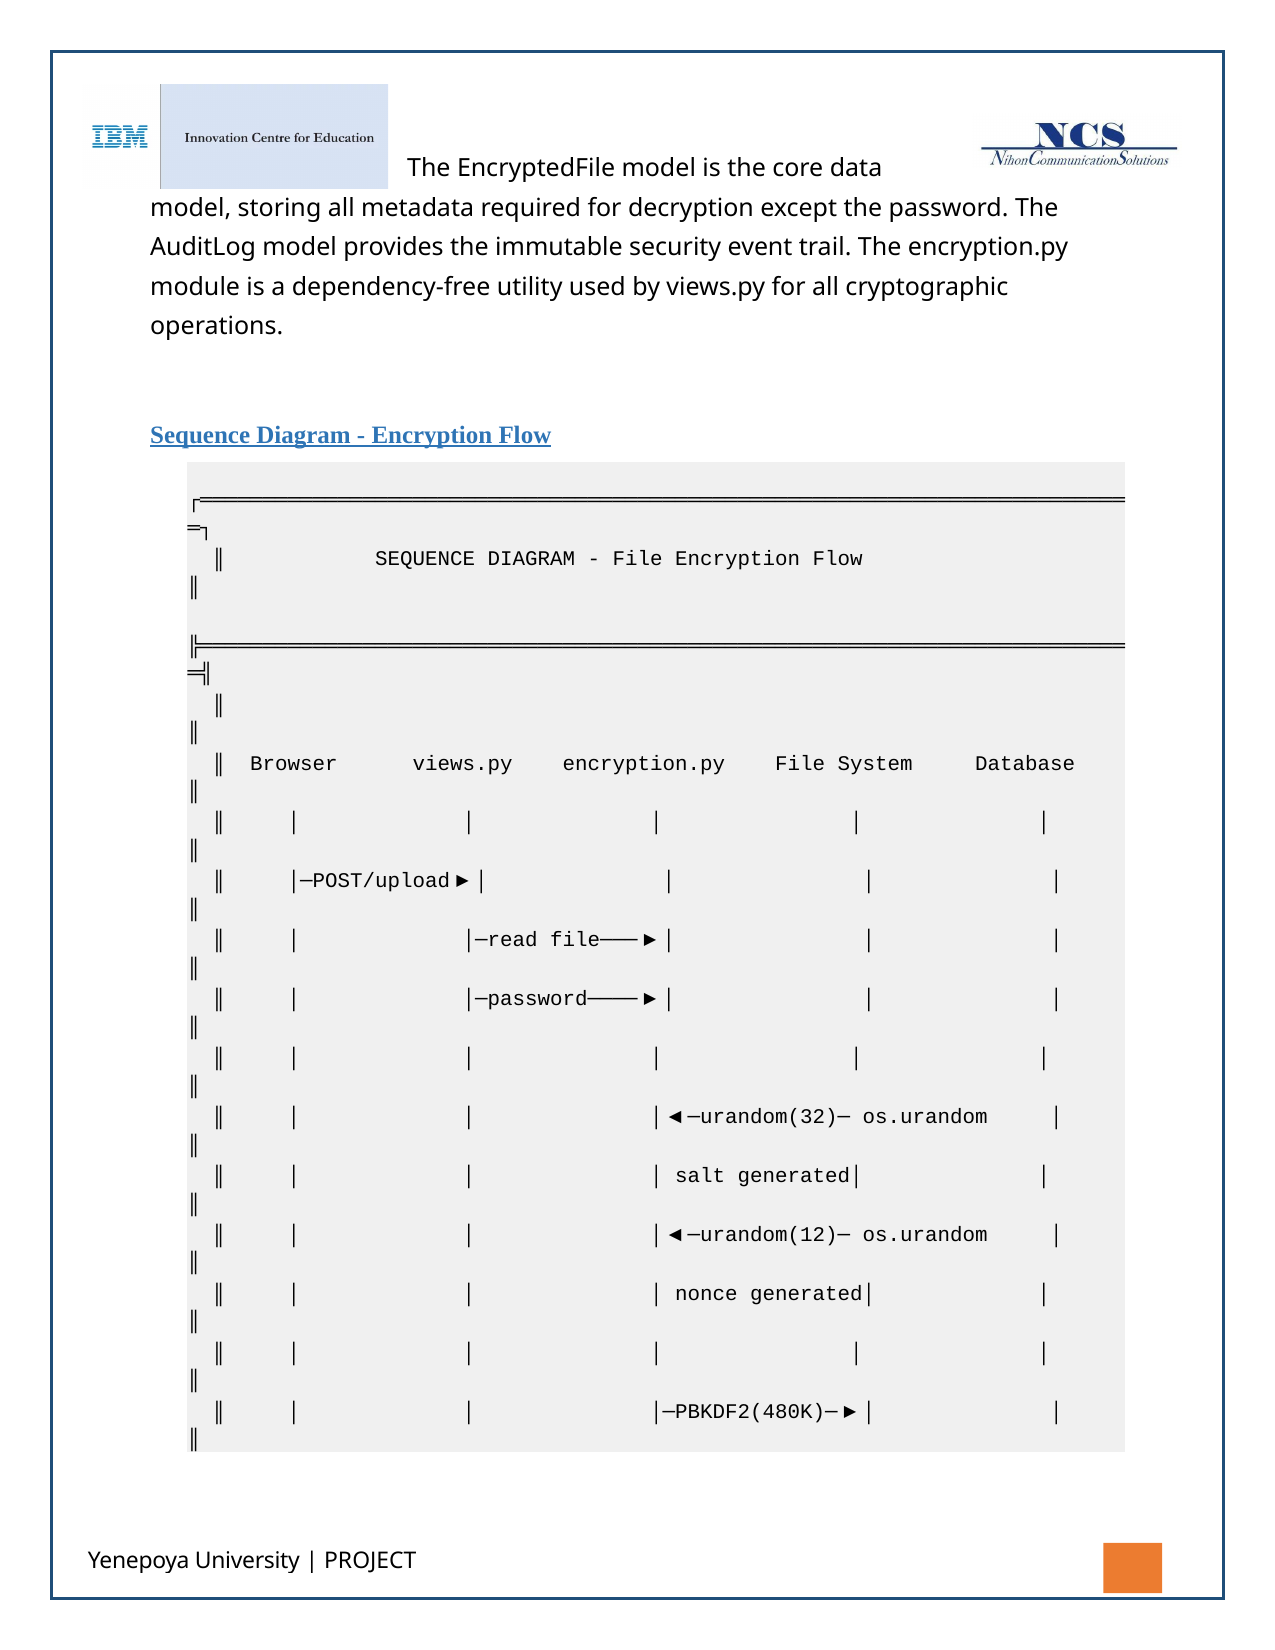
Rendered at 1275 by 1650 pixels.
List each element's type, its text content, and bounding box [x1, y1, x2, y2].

text ║ │ │ │◀─urandom(32)─ os.urandom │ ║ [187, 1106, 1125, 1157]
text The EncryptedFile model is the core data model, storing all metadata required for decryption except the password. The AuditLog model provides the immutable security event trail. The encryption.py module is a dependency-free utility used by views.py for all cryptographic operations. [150, 150, 1125, 342]
text ║ │ │─password────▶│ │ │ ║ [187, 988, 1125, 1039]
text ╠═══════════════════════════════════════════════════════════════════════════╣ [187, 607, 1125, 686]
text ║ ║ [187, 693, 1125, 744]
text ║ │ │ │ │ │ ║ [187, 1342, 1125, 1393]
text Sequence Diagram - Encryption Flow [150, 420, 1125, 449]
picture [81, 84, 391, 189]
picture [982, 113, 1185, 170]
text ║ Browser views.py encryption.py File System Database ║ [187, 752, 1125, 803]
text ║ SEQUENCE DIAGRAM - File Encryption Flow ║ [187, 548, 1125, 599]
text ║ │ │ │ │ │ ║ [187, 811, 1125, 862]
text ║ │ │ │─PBKDF2(480K)─▶│ │ ║ [187, 1401, 1125, 1452]
text ║ │ │ │ nonce generated│ │ ║ [187, 1283, 1125, 1334]
text ║ │─POST/upload▶│ │ │ │ ║ [187, 870, 1125, 921]
text ║ │ │ │ salt generated│ │ ║ [187, 1165, 1125, 1216]
text ║ │ │ │◀─urandom(12)─ os.urandom │ ║ [187, 1224, 1125, 1275]
text ┌═══════════════════════════════════════════════════════════════════════════┐ [187, 462, 1125, 540]
text ║ │ │─read file───▶│ │ │ ║ [187, 929, 1125, 980]
text ║ │ │ │ │ │ ║ [187, 1047, 1125, 1098]
